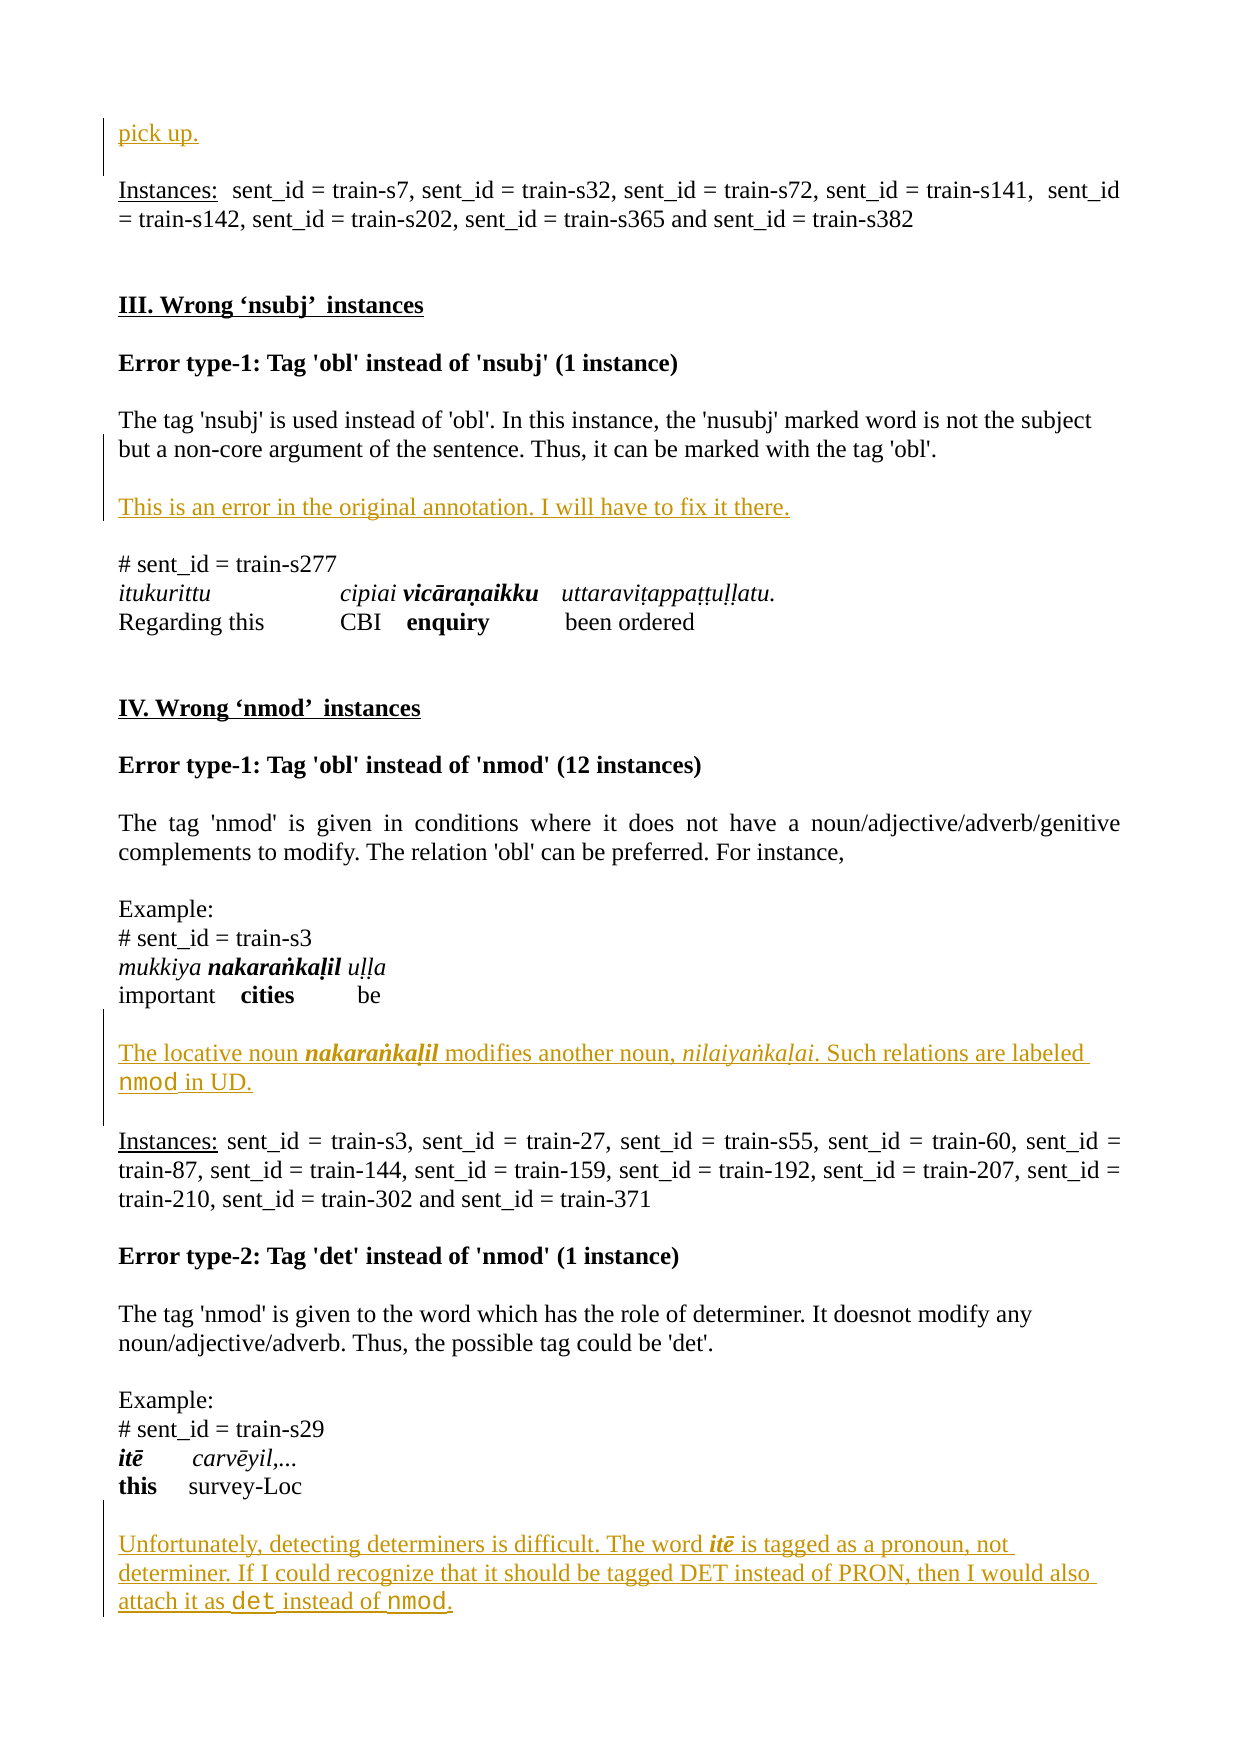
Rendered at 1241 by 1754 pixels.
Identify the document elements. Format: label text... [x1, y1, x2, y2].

text Example: [118, 894, 1122, 923]
text The tag 'nsubj' is used instead of 'obl'. In this instance, the 'nusubj' marked word is not the subject but a non-core argument of the sentence. Thus, it can be marked with the tag 'obl'. [118, 406, 1122, 463]
text itē carvēyil,... [118, 1443, 1122, 1471]
text IV. Wrong ‘nmod’ instances [118, 693, 1122, 722]
text Instances: sent_id = train-s3, sent_id = train-27, sent_id = train-s55, sent_id = train-60, sent_id = train-87, sent_id = train-144, sent_id = train-159, sent_id = train-192, sent_id = train-207, sent_id = train-210, sent_id = train-302 and sent_id = train-371 [118, 1126, 1122, 1213]
text Regarding this CBI enquiry been ordered [118, 607, 1122, 636]
text # sent_id = train-s29 [118, 1414, 1122, 1443]
text Error type-1: Tag 'obl' instead of 'nsubj' (1 instance) [118, 348, 1122, 377]
text # sent_id = train-s3 [118, 923, 1122, 952]
text important cities be [118, 981, 1122, 1009]
text Error type-1: Tag 'obl' instead of 'nmod' (12 instances) [118, 751, 1122, 779]
text pick up. [118, 118, 1122, 147]
text Error type-2: Tag 'det' instead of 'nmod' (1 instance) [118, 1241, 1122, 1270]
text mukkiya nakaraṅkaḷil uḷḷa [118, 952, 1122, 981]
text III. Wrong ‘nsubj’ instances [118, 291, 1122, 319]
text This is an error in the original annotation. I will have to fix it there. [118, 492, 1122, 521]
text The locative noun nakaraṅkaḷil modifies another noun, nilaiyaṅkaḷai. Such relations are labeled nmod in UD. [118, 1038, 1122, 1098]
text The tag 'nmod' is given in conditions where it does not have a noun/adjective/adverb/genitive complements to modify. The relation 'obl' can be preferred. For instance, [118, 808, 1122, 866]
text itukurittu cipiai vicāraṇaikku uttaraviṭappaṭṭuḷḷatu. [118, 578, 1122, 607]
text this survey-Loc [118, 1471, 1122, 1500]
text # sent_id = train-s277 [118, 549, 1122, 578]
text Unfortunately, detecting determiners is difficult. The word itē is tagged as a pronoun, not determiner. If I could recognize that it should be tagged DET instead of PRON, then I would also attach it as det instead of nmod. [118, 1529, 1122, 1617]
text The tag 'nmod' is given to the word which has the role of determiner. It doesnot modify any noun/adjective/adverb. Thus, the possible tag could be 'det'. [118, 1299, 1122, 1356]
text Instances: sent_id = train-s7, sent_id = train-s32, sent_id = train-s72, sent_id = train-s141, sent_id = train-s142, sent_id = train-s202, sent_id = train-s365 and sent_id = train-s382 [118, 176, 1122, 233]
text Example: [118, 1385, 1122, 1414]
